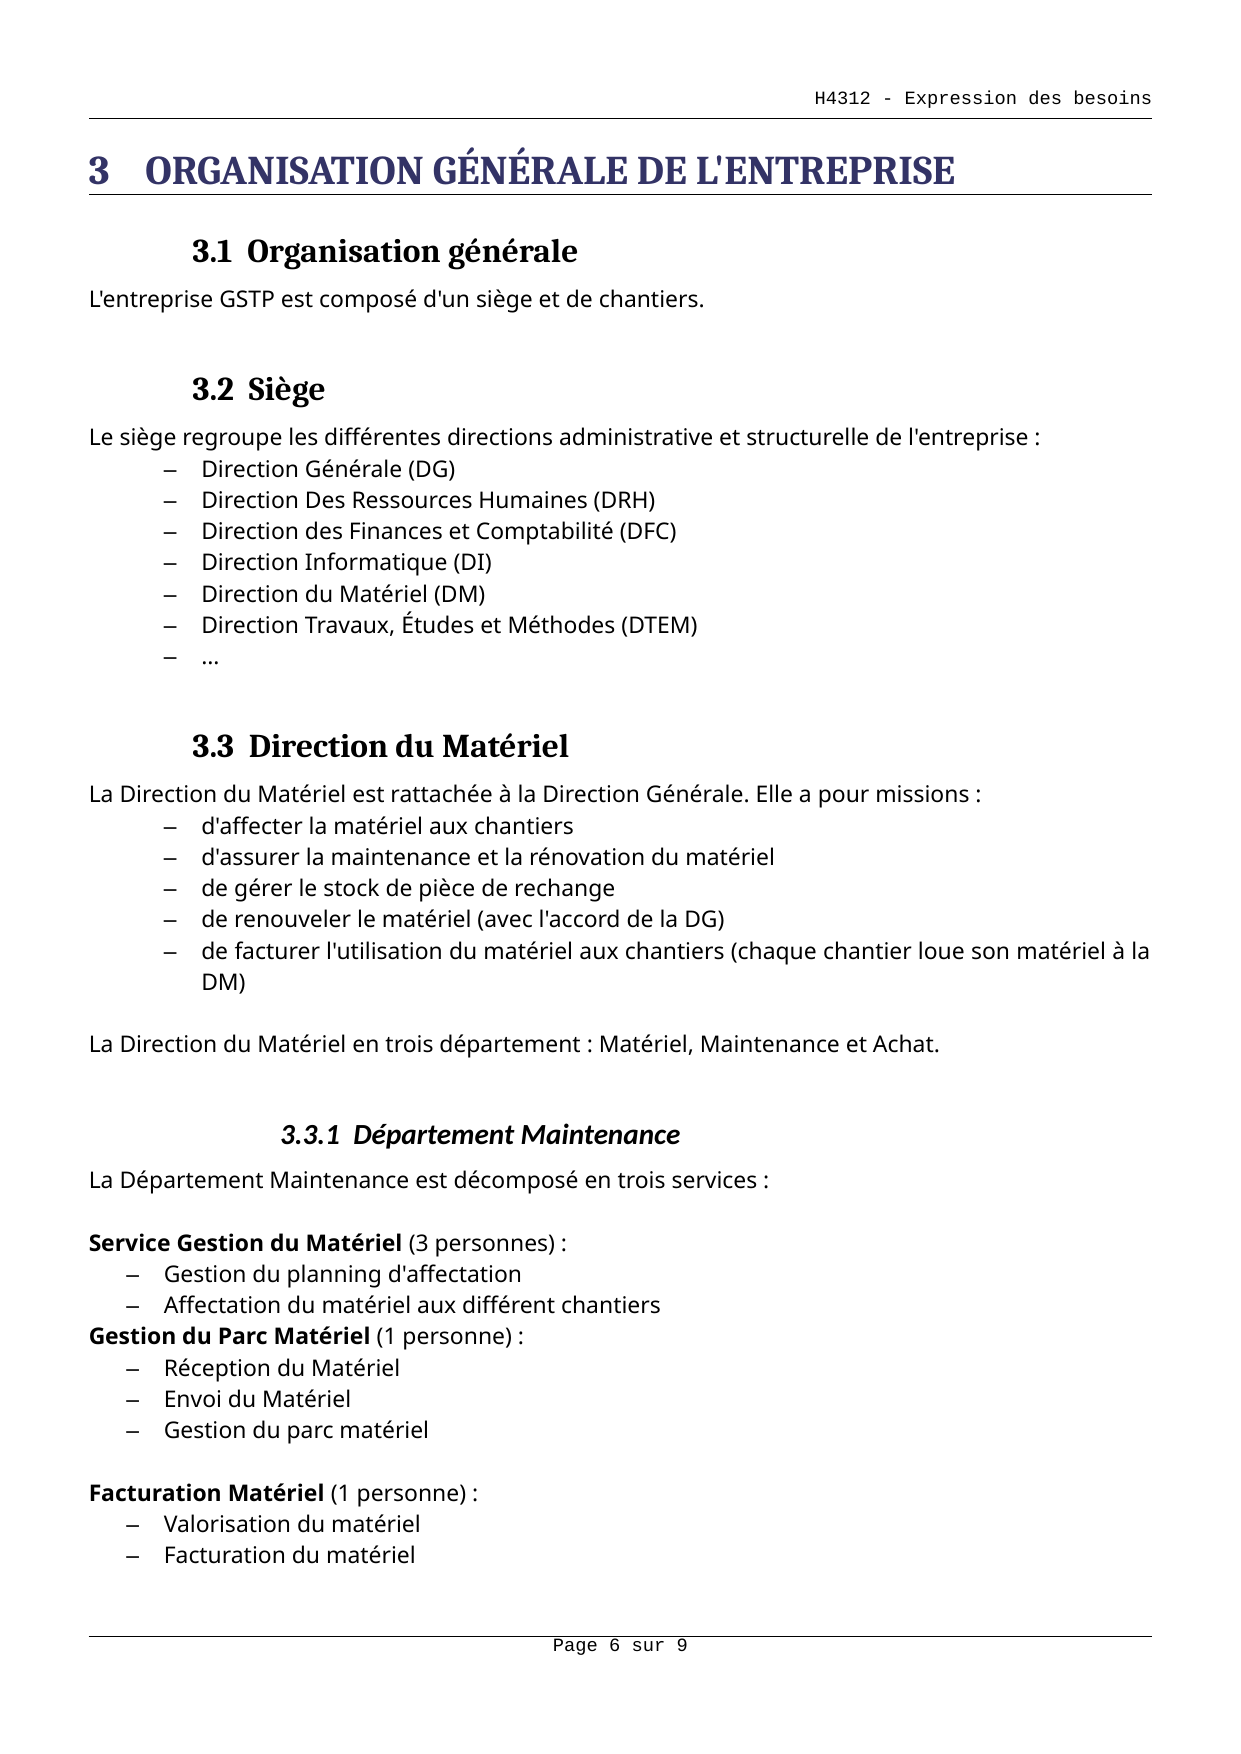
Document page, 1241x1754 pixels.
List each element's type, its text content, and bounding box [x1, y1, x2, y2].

list Direction du Matériel (DM) [163, 577, 1152, 609]
list d'affecter la matériel aux chantiers [163, 809, 1152, 841]
subtitle Direction du Matériel [133, 727, 1152, 766]
list d'assurer la maintenance et la rénovation du matériel [163, 841, 1152, 872]
list Direction Informatique (DI) [163, 546, 1152, 577]
list Direction Générale (DG) [163, 452, 1152, 484]
list Envoi du Matériel [126, 1383, 1152, 1414]
text Le siège regroupe les différentes directions administrative et structurelle de l'entreprise : [88, 421, 1152, 452]
list Direction Travaux, Études et Méthodes (DTEM) [163, 609, 1152, 640]
subtitle Siège [133, 370, 1152, 409]
list Direction Des Ressources Humaines (DRH) [163, 484, 1152, 515]
list Affectation du matériel aux différent chantiers [126, 1289, 1152, 1320]
list Direction des Finances et Comptabilité (DFC) [163, 515, 1152, 546]
list … [163, 640, 1152, 671]
text Service Gestion du Matériel (3 personnes) : [88, 1226, 1152, 1258]
subtitle Organisation générale de l'entreprise [88, 147, 1152, 194]
text La Direction du Matériel en trois département : Matériel, Maintenance et Achat. [88, 1028, 1152, 1059]
text La Direction du Matériel est rattachée à la Direction Générale. Elle a pour missions : [88, 778, 1152, 809]
text Facturation Matériel (1 personne) : [88, 1476, 1152, 1508]
list Gestion du planning d'affectation [126, 1258, 1152, 1289]
list Facturation du matériel [126, 1539, 1152, 1570]
text L'entreprise GSTP est composé d'un siège et de chantiers. [88, 283, 1152, 314]
subtitle Organisation générale [133, 232, 1152, 270]
list de gérer le stock de pièce de rechange [163, 872, 1152, 903]
list de renouveler le matériel (avec l'accord de la DG) [163, 903, 1152, 934]
list Valorisation du matériel [126, 1508, 1152, 1539]
text La Département Maintenance est décomposé en trois services : [88, 1164, 1152, 1195]
list de facturer l'utilisation du matériel aux chantiers (chaque chantier loue son matériel à la DM) [163, 934, 1152, 997]
text Gestion du Parc Matériel (1 personne) : [88, 1320, 1152, 1351]
subtitle Département Maintenance [280, 1116, 1152, 1151]
list Réception du Matériel [126, 1351, 1152, 1383]
list Gestion du parc matériel [126, 1414, 1152, 1445]
